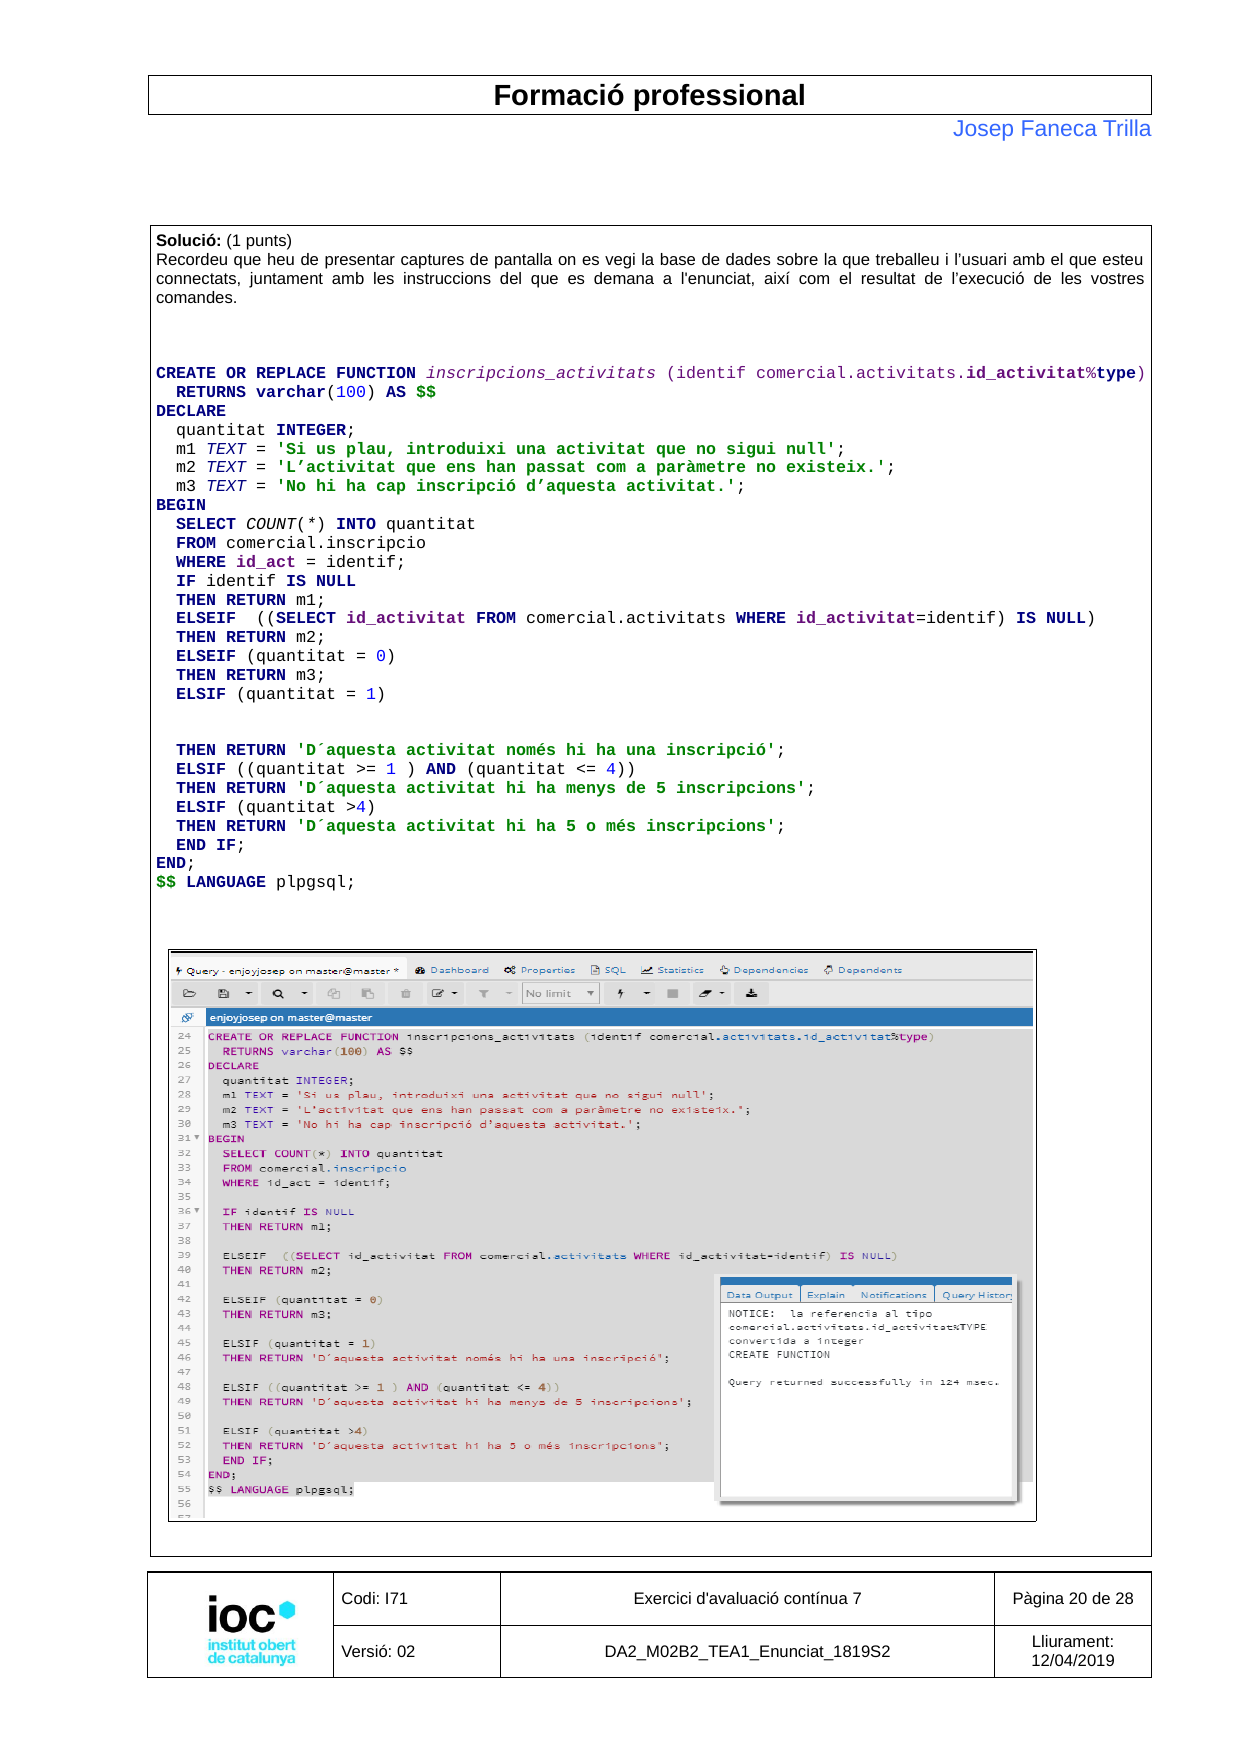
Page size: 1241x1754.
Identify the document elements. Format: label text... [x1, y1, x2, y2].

picture [195, 1581, 309, 1677]
table_header Solució: (1 punts) Recordeu que heu de presentar captures de pantalla on es vegi la base de dades sobre la que treballeu i l’usuari amb el que esteu connectats, juntament amb les instruccions del que es demana a l'enunciat, així com el resultat de l’execució de les vostres comandes. CREATE OR REPLACE FUNCTION inscripcions_activitats (identif comercial.activitats.id_activitat%type) RETURNS varchar(100) AS $$ DECLARE quantitat INTEGER; m1 TEXT = 'Si us plau, introduixi una activitat que no sigui null'; m2 TEXT = 'L’activitat que ens han passat com a paràmetre no existeix.'; m3 TEXT = 'No hi ha cap inscripció d’aquesta activitat.'; BEGIN SELECT COUNT(*) INTO quantitat FROM comercial.inscripcio WHERE id_act = identif; IF identif IS NULL THEN RETURN m1; ELSEIF ((SELECT id_activitat FROM comercial.activitats WHERE id_activitat=identif) IS NULL) THEN RETURN m2; ELSEIF (quantitat = 0) THEN RETURN m3; ELSIF (quantitat = 1) THEN RETURN 'D´aquesta activitat només hi ha una inscripció'; ELSIF ((quantitat >= 1 ) AND (quantitat <= 4)) THEN RETURN 'D´aquesta activitat hi ha menys de 5 inscripcions'; ELSIF (quantitat >4) THEN RETURN 'D´aquesta activitat hi ha 5 o més inscripcions'; END IF; END; $$ LANGUAGE plpgsql; [151, 226, 1151, 1556]
picture [170, 951, 1033, 1518]
